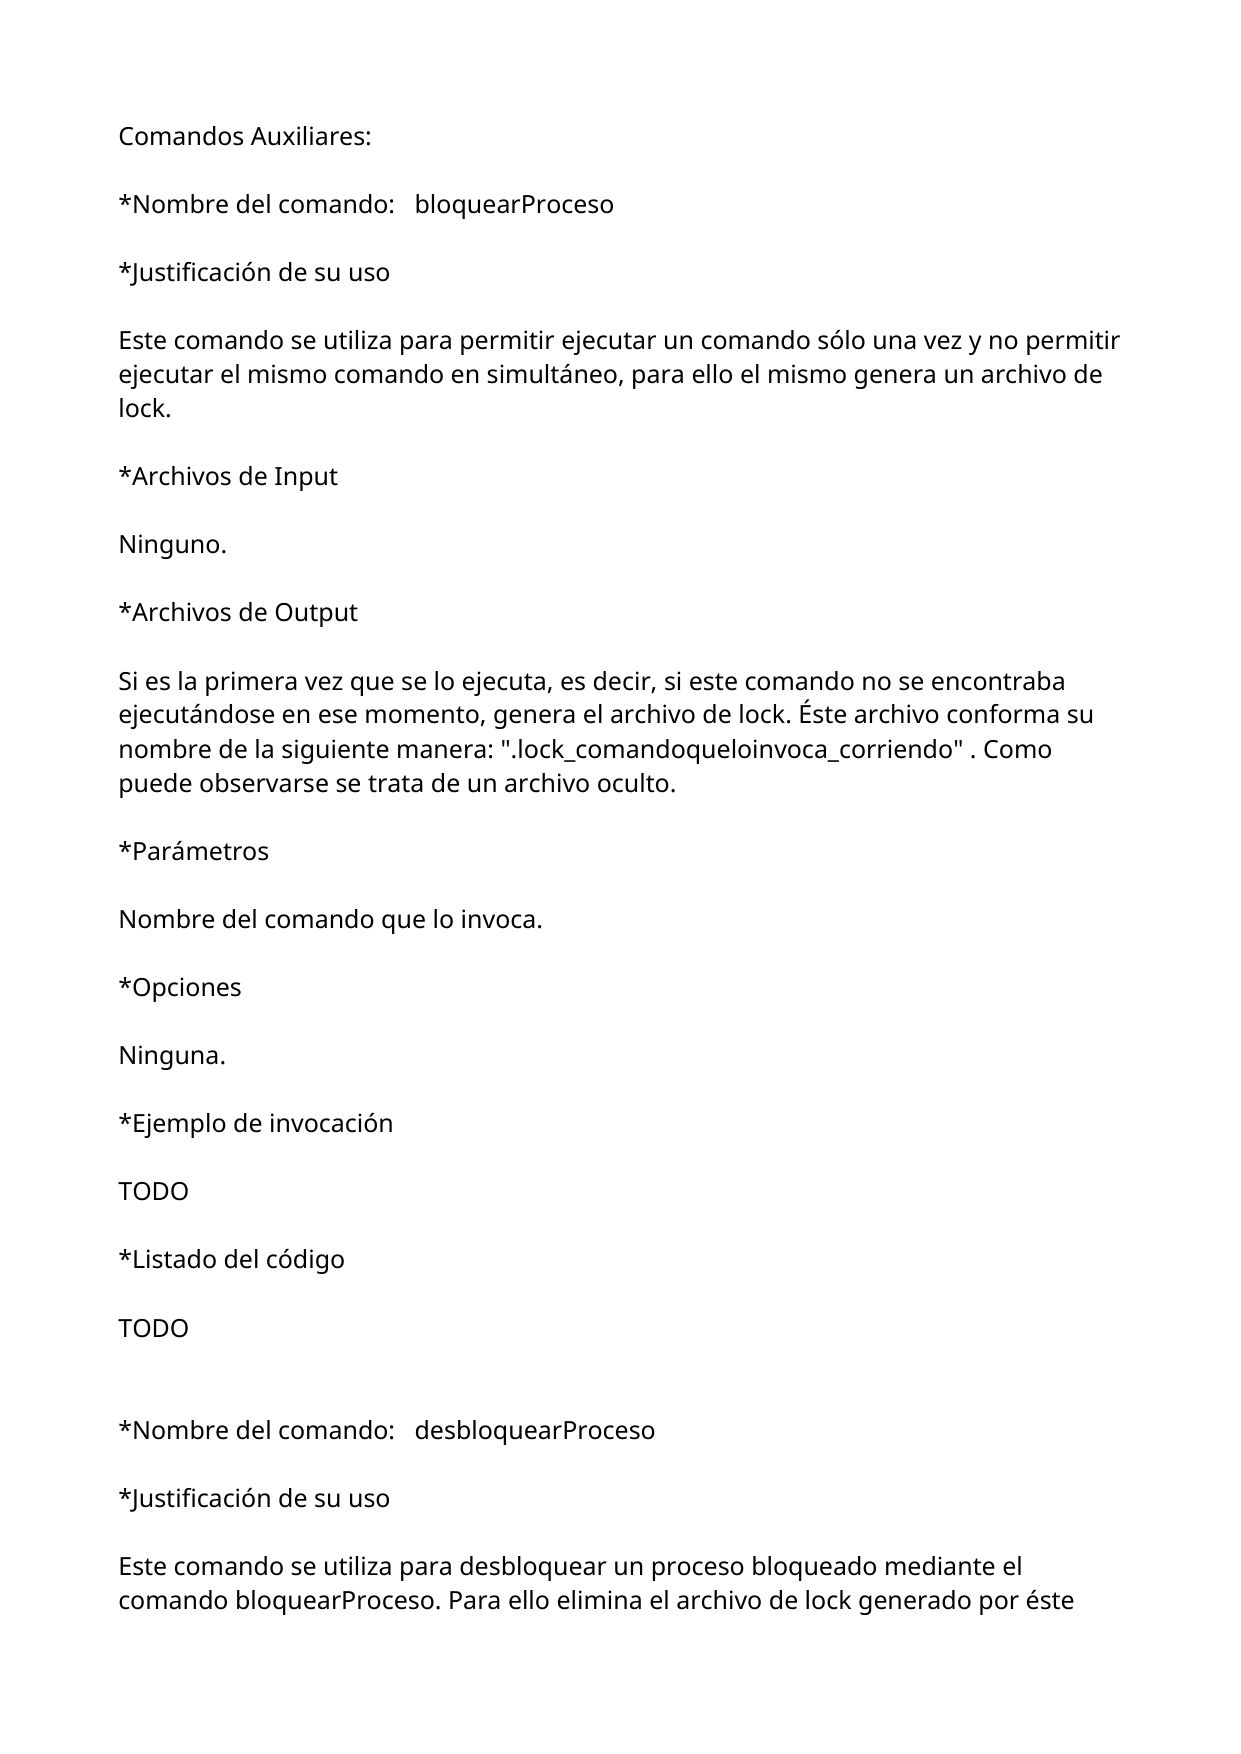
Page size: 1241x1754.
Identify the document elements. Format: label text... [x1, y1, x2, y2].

text *Archivos de Output [118, 595, 1122, 629]
text *Opciones [118, 970, 1122, 1004]
text Ninguna. [118, 1038, 1122, 1072]
text Nombre del comando que lo invoca. [118, 902, 1122, 936]
text *Archivos de Input [118, 459, 1122, 493]
text Comandos Auxiliares: [118, 118, 1122, 152]
text *Justificación de su uso [118, 254, 1122, 288]
text Este comando se utiliza para permitir ejecutar un comando sólo una vez y no permitir ejecutar el mismo comando en simultáneo, para ello el mismo genera un archivo de lock. [118, 322, 1122, 425]
text *Parámetros [118, 833, 1122, 867]
text Este comando se utiliza para desbloquear un proceso bloqueado mediante el comando bloquearProceso. Para ello elimina el archivo de lock generado por éste [118, 1549, 1122, 1617]
text *Nombre del comando: bloquearProceso [118, 186, 1122, 220]
text Si es la primera vez que se lo ejecuta, es decir, si este comando no se encontraba ejecutándose en ese momento, genera el archivo de lock. Éste archivo conforma su nombre de la siguiente manera: ".lock_comandoqueloinvoca_corriendo" . Como puede observarse se trata de un archivo oculto. [118, 663, 1122, 799]
text *Ejemplo de invocación [118, 1106, 1122, 1140]
text TODO [118, 1310, 1122, 1344]
text *Listado del código [118, 1242, 1122, 1276]
text TODO [118, 1174, 1122, 1208]
text Ninguno. [118, 527, 1122, 561]
text *Nombre del comando: desbloquearProceso [118, 1412, 1122, 1447]
text *Justificación de su uso [118, 1481, 1122, 1515]
